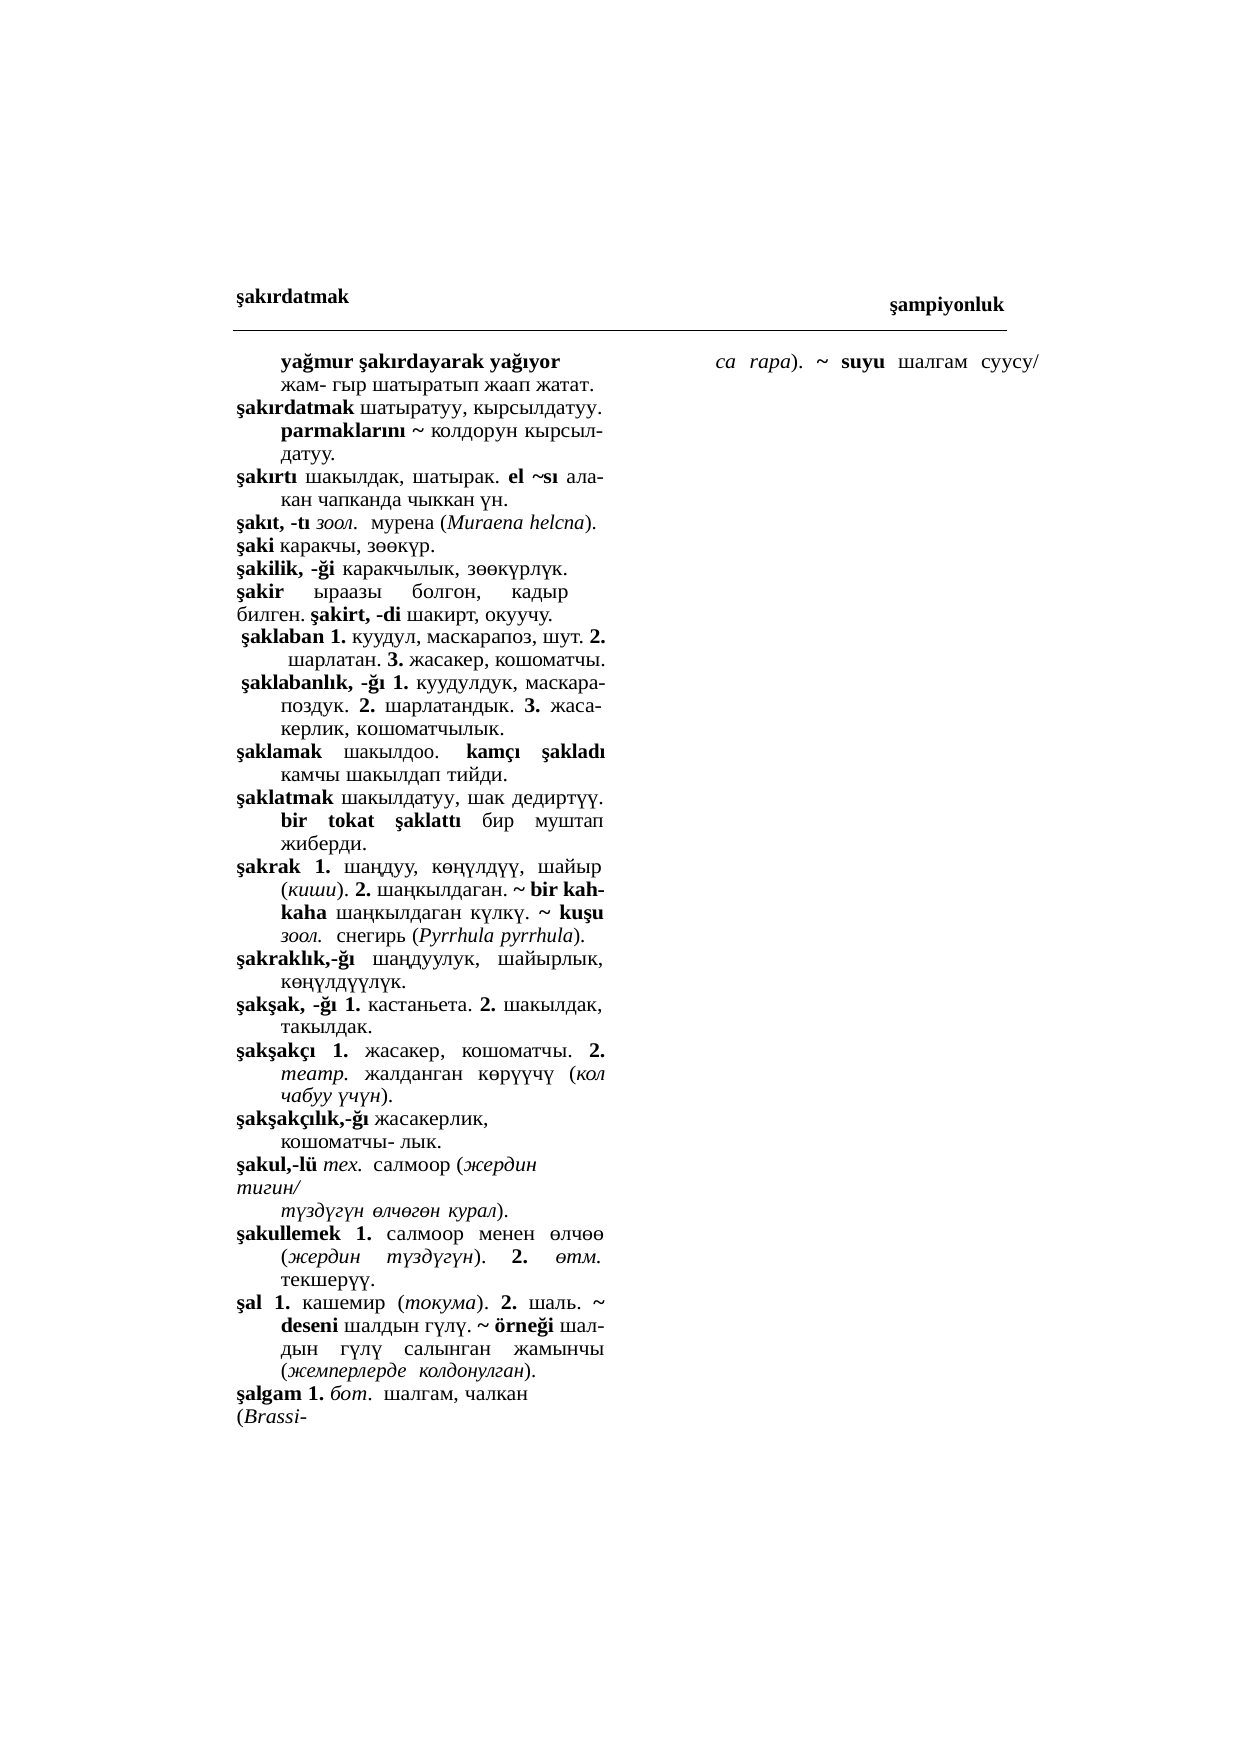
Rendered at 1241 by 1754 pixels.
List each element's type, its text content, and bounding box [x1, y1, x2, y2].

text şakrak 1. шаңдуу, көңүлдүү, шайыр [236, 855, 606, 878]
text ca rapa). ~ suyu шалгам суусу/ [715, 350, 1065, 373]
text şampiyonluk [889, 292, 1065, 316]
text şaklamak шакылдоо. kamçı şakladı [236, 740, 606, 763]
text yağmur şakırdayarak yağıyor жам- гыр шатыратып жаап жатат. [281, 350, 606, 396]
text şakıt, -tı зоол. мурена (Muraena helcna). [236, 511, 606, 534]
text kaha шаңкылдаган күлкү. ~ kuşu [281, 901, 606, 924]
text дын гүлү салынган жамынчы [281, 1337, 606, 1359]
text (жемперлерде колдонулган). [281, 1359, 606, 1382]
text түздүгүн өлчөгөн курал). [281, 1199, 606, 1222]
text bir tokat şaklattı бир муштап [281, 809, 606, 832]
text көңүлдүүлүк. [281, 970, 606, 993]
text şakırtı шакылдак, шатырак. el ~sı ала- [236, 465, 606, 488]
text şalgam 1. бот. шалгам, чалкан (Brassi- [236, 1382, 606, 1428]
text (киши). 2. шаңкылдаган. ~ bir kah- [281, 878, 606, 901]
text şaklaban 1. куудул, маскарапоз, шут. 2. шарлатан. 3. жасакер, кошоматчы. şaklabanlık, -ğı 1. куудулдук, маскара- [236, 626, 606, 694]
text текшерүү. [281, 1268, 606, 1291]
text şakraklık,-ğı шаңдуулук, шайырлык, [236, 947, 606, 970]
text şakşak, -ğı 1. кастаньета. 2. шакылдак, такылдак. [236, 993, 606, 1038]
text камчы шакылдап тийди. [281, 763, 606, 786]
text (жердин түздүгүн). 2. өтм. [281, 1245, 606, 1268]
text şakul,-lü тех. салмоор (жердин тигин/ [236, 1153, 606, 1199]
text şakşakçı 1. жасакер, кошоматчы. 2. театр. жалданган көрүүчү (кол чабуу үчүн). [236, 1039, 606, 1107]
text parmaklarını ~ колдорун кырсыл- датуу. [281, 419, 606, 465]
text şakırdatmak шатыратуу, кырсылдатуу. [236, 396, 606, 419]
text şal 1. кашемир (токума). 2. шаль. ~ deseni шалдын гүлү. ~ örneği шал- [236, 1291, 606, 1337]
text şakşakçılık,-ğı жасакерлик, кошоматчы- лык. [236, 1107, 606, 1153]
text şakilik, -ği каракчылык, зөөкүрлүк. şakir ыраазы болгон, кадыр билген. şakirt, -di шакирт, окуучу. [236, 557, 568, 626]
text şakullemek 1. салмоор менен өлчөө [236, 1222, 606, 1245]
text жиберди. [281, 832, 606, 855]
text поздук. 2. шарлатандык. 3. жаса- керлик, кошоматчылык. [281, 694, 606, 740]
text şaklatmak шакылдатуу, шак дедиртүү. [236, 786, 606, 809]
text зоол. снегирь (Pyrrhula pyrrhula). [281, 924, 606, 947]
text şaki каракчы, зөөкүр. [236, 534, 606, 557]
text кан чапканда чыккан үн. [281, 488, 606, 511]
text şakırdatmak [236, 284, 350, 308]
